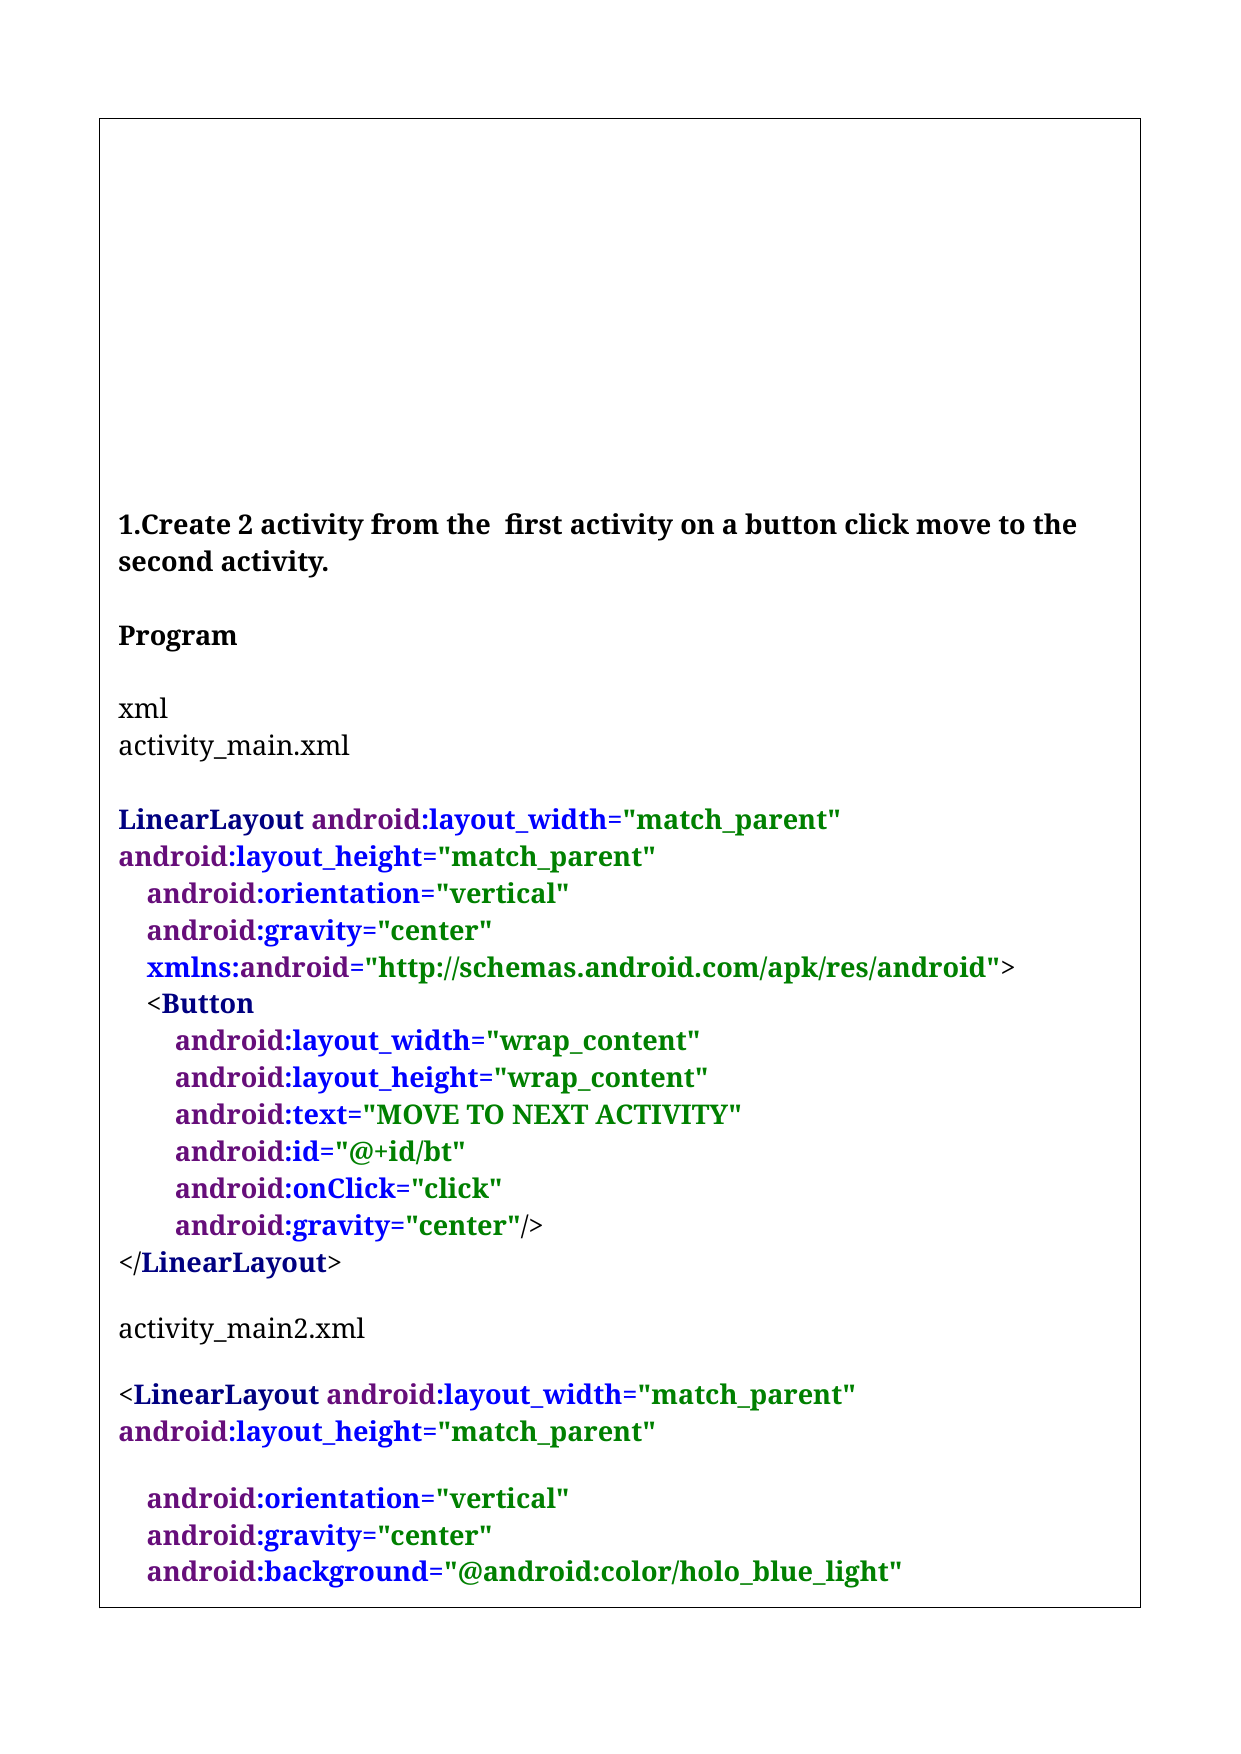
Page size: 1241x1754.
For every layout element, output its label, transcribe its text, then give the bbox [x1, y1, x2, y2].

text activity_main.xml [118, 727, 1122, 764]
text android:onClick="click" [118, 1169, 1122, 1206]
text xmlns:android="http://schemas.android.com/apk/res/android"> [118, 948, 1122, 985]
text android:background="@android:color/holo_blue_light" [100, 1534, 1140, 1607]
text android:orientation="vertical" [100, 1460, 1140, 1516]
text android:gravity="center"/> [118, 1206, 1122, 1243]
text android:gravity="center" [118, 911, 1122, 948]
text android:text="MOVE TO NEXT ACTIVITY" [118, 1096, 1122, 1132]
text Program [118, 616, 1122, 653]
text android:layout_width="wrap_content" [118, 1022, 1122, 1059]
text android:layout_height="wrap_content" [118, 1059, 1122, 1096]
text activity_main2.xml [100, 1291, 1140, 1346]
text <Button [118, 985, 1122, 1022]
text </LinearLayout> [118, 1243, 1122, 1280]
text android:gravity="center" [118, 1516, 1122, 1534]
text LinearLayout android:layout_width="match_parent" android:layout_height="match_parent" [118, 801, 1122, 874]
text android:id="@+id/bt" [118, 1132, 1122, 1169]
text <LinearLayout android:layout_width="match_parent" android:layout_height="match_parent" [100, 1357, 1140, 1449]
text xml [118, 690, 1122, 727]
text android:orientation="vertical" [118, 874, 1122, 911]
text 1.Create 2 activity from the first activity on a button click move to the second activity. [118, 506, 1122, 579]
